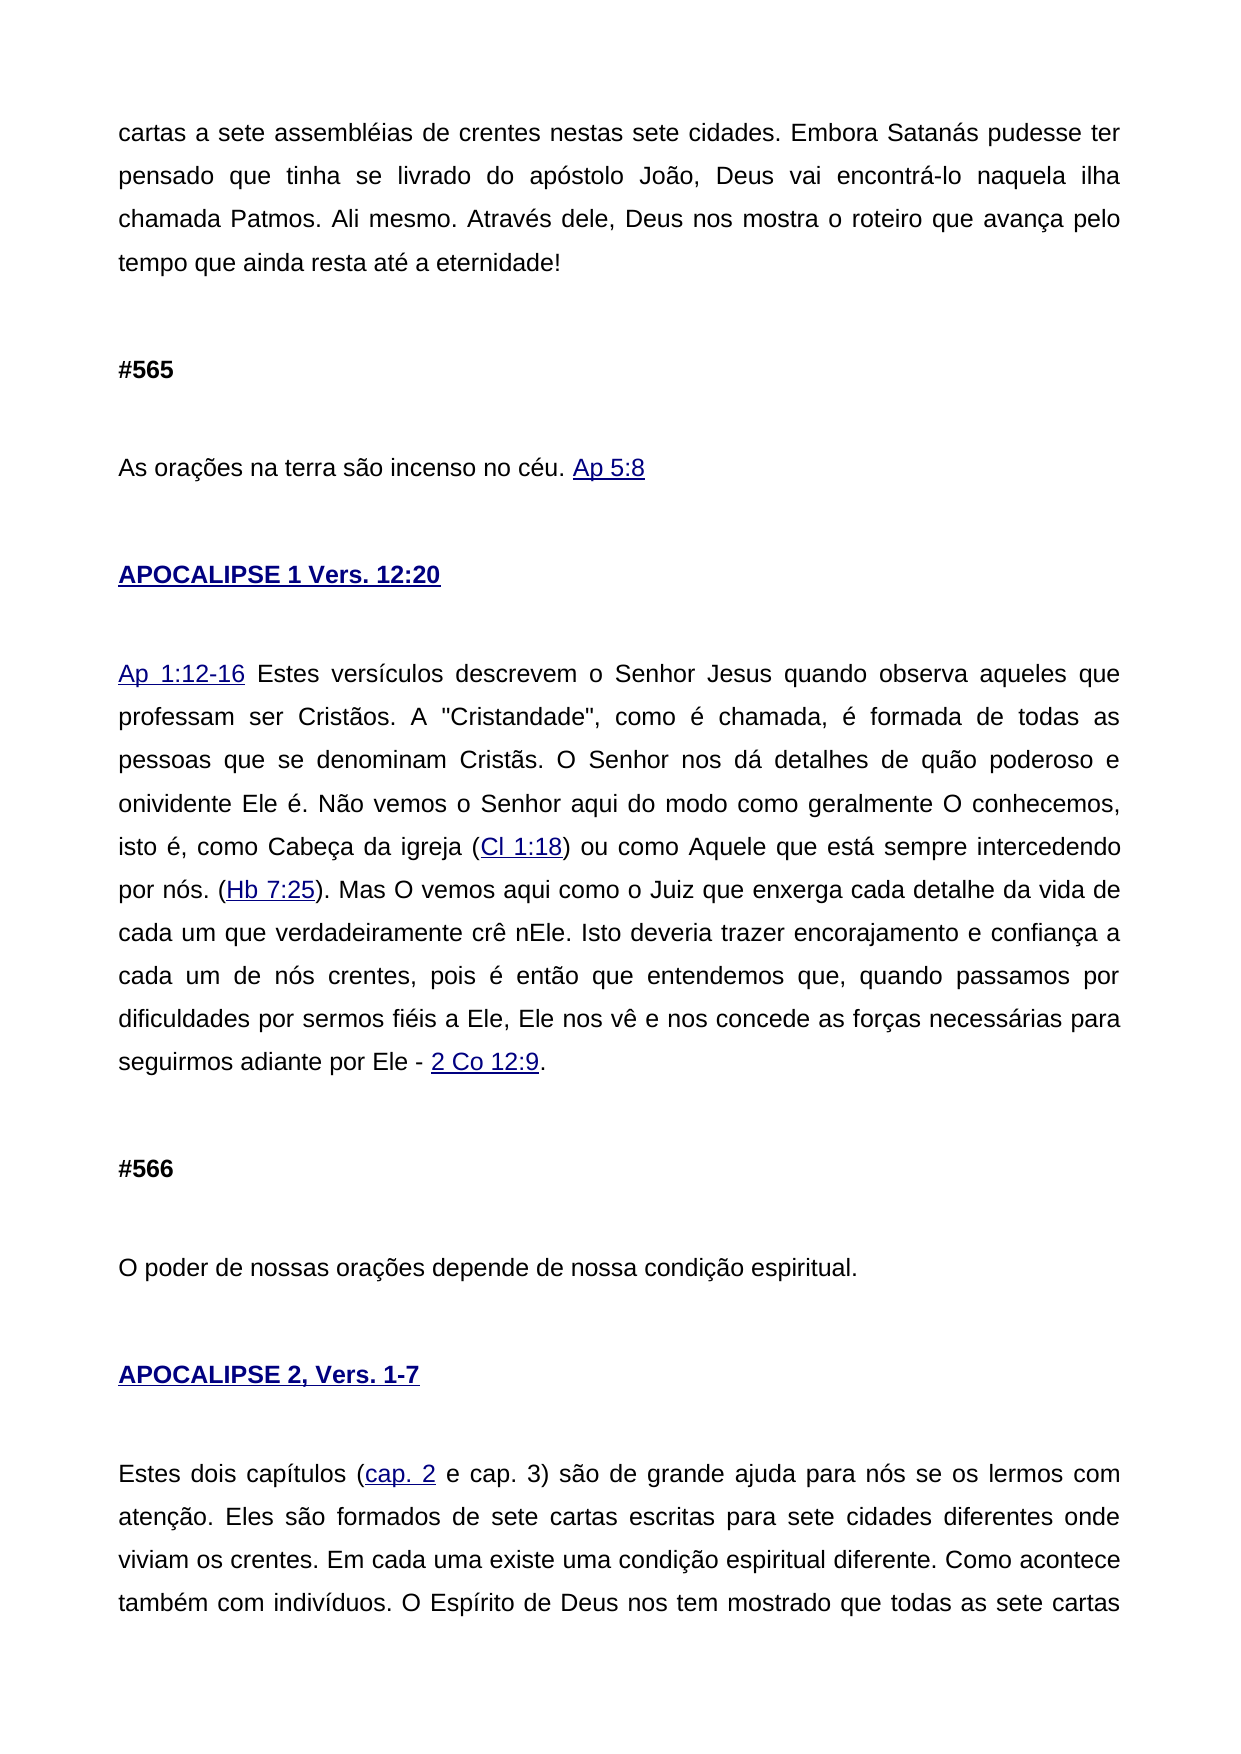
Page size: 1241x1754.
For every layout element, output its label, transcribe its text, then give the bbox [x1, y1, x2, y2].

text O poder de nossas orações depende de nossa condição espiritual. [118, 1253, 1122, 1282]
subtitle APOCALIPSE 1 Vers. 12:20 [118, 560, 1122, 589]
text Ap 1:12-16 Estes versículos descrevem o Senhor Jesus quando observa aqueles que professam ser Cristãos. A "Cristandade", como é chamada, é formada de todas as pessoas que se denominam Cristãs. O Senhor nos dá detalhes de quão poderoso e onividente Ele é. Não vemos o Senhor aqui do modo como geralmente O conhecemos, isto é, como Cabeça da igreja (Cl 1:18) ou como Aquele que está sempre intercedendo por nós. (Hb 7:25). Mas O vemos aqui como o Juiz que enxerga cada detalhe da vida de cada um que verdadeiramente crê nEle. Isto deveria trazer encorajamento e confiança a cada um de nós crentes, pois é então que entendemos que, quando passamos por dificuldades por sermos fiéis a Ele, Ele nos vê e nos concede as forças necessárias para seguirmos adiante por Ele - 2 Co 12:9. [118, 659, 1122, 1076]
subtitle APOCALIPSE 2, Vers. 1-7 [118, 1360, 1122, 1389]
text As orações na terra são incenso no céu. Ap 5:8 [118, 453, 1122, 482]
subtitle #565 [118, 354, 1122, 383]
subtitle #566 [118, 1154, 1122, 1183]
text cartas a sete assembléias de crentes nestas sete cidades. Embora Satanás pudesse ter pensado que tinha se livrado do apóstolo João, Deus vai encontrá-lo naquela ilha chamada Patmos. Ali mesmo. Através dele, Deus nos mostra o roteiro que avança pelo tempo que ainda resta até a eternidade! [118, 118, 1122, 276]
text Estes dois capítulos (cap. 2 e cap. 3) são de grande ajuda para nós se os lermos com atenção. Eles são formados de sete cartas escritas para sete cidades diferentes onde viviam os crentes. Em cada uma existe uma condição espiritual diferente. Como acontece também com indivíduos. O Espírito de Deus nos tem mostrado que todas as sete cartas [118, 1459, 1122, 1617]
